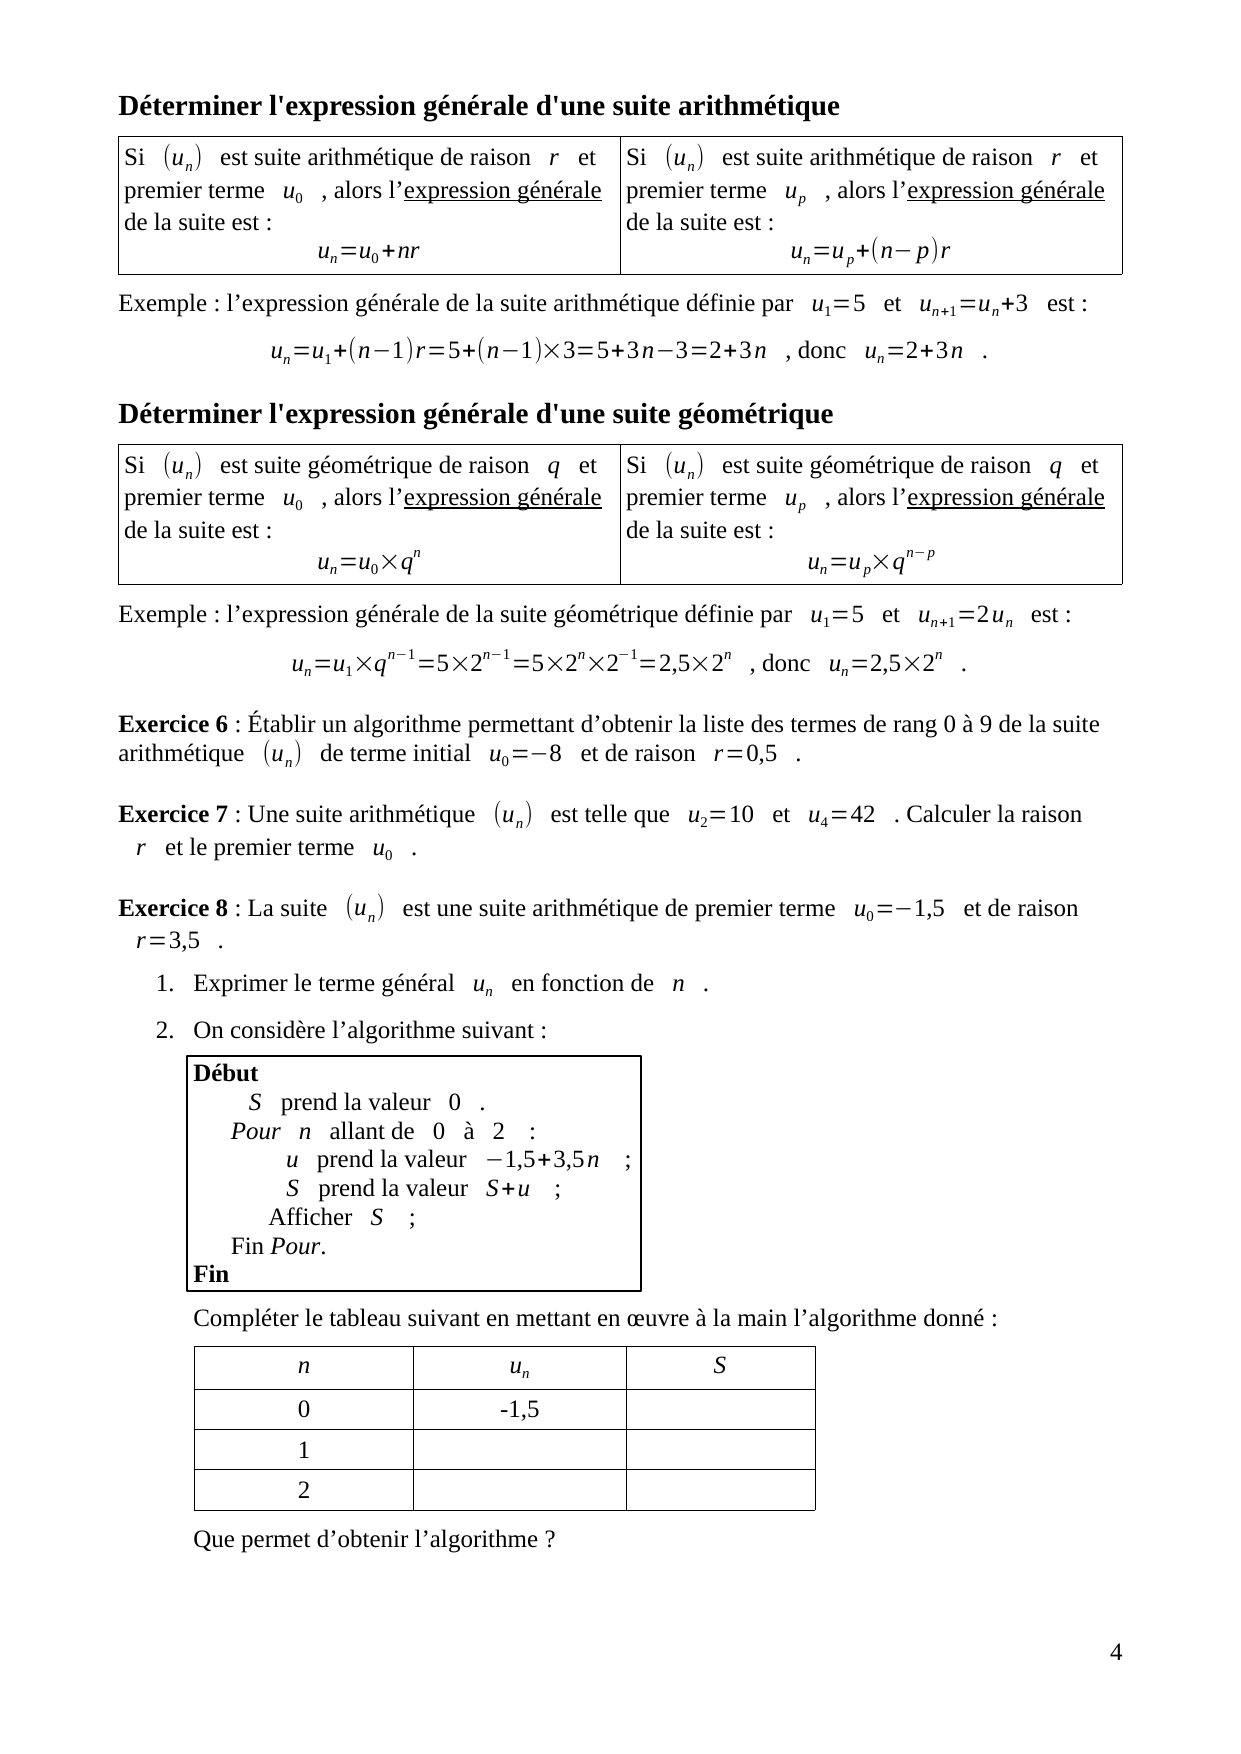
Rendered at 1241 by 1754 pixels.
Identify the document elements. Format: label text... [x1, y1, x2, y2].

table_cell [627, 1390, 815, 1429]
table_header Siest suite arithmétique de raisonet premier terme, alors l’expression générale de la suite est : [621, 137, 1122, 274]
list Fin Pour. [193, 1231, 640, 1259]
list Pourallant deà : [193, 1116, 640, 1144]
list [642, 1087, 1122, 1116]
table_cell [414, 1470, 626, 1509]
table_cell [627, 1470, 815, 1509]
table_header [627, 1347, 815, 1389]
list Début [188, 1058, 640, 1087]
text Exercice 7 : Une suite arithmétiqueest telle queet. Calculer la raisonet le premier terme. [118, 799, 1122, 864]
list Exprimer le terme généralen fonction de. [156, 968, 1122, 1001]
text Exercice 8 : La suiteest une suite arithmétique de premier termeet de raison. [118, 893, 1122, 954]
table_header Siest suite arithmétique de raisonet premier terme, alors l’expression générale de la suite est : [119, 137, 620, 274]
table_cell 1 [195, 1430, 413, 1469]
list [156, 1259, 186, 1288]
list Fin [188, 1259, 640, 1288]
list prend la valeur. [193, 1087, 640, 1116]
text Exercice 6 : Établir un algorithme permettant d’obtenir la liste des termes de rang 0 à 9 de la suite arithmétiquede terme initialet de raison. [118, 709, 1122, 770]
text Déterminer l'expression générale d'une suite arithmétique [118, 88, 1122, 122]
table_header [414, 1347, 626, 1389]
list Que permet d’obtenir l’algorithme ? [156, 1524, 1122, 1553]
list [642, 1231, 1122, 1259]
table_cell -1,5 [414, 1390, 626, 1429]
list Afficher ; [231, 1202, 640, 1231]
list [642, 1259, 1122, 1288]
list On considère l’algorithme suivant : [156, 1015, 1122, 1044]
table_cell 0 [195, 1390, 413, 1429]
table_header Siest suite géométrique de raisonet premier terme, alors l’expression générale de la suite est : [119, 445, 620, 584]
table_cell [627, 1430, 815, 1469]
list [642, 1058, 1122, 1087]
text Déterminer l'expression générale d'une suite géométrique [118, 396, 1122, 430]
list Compléter le tableau suivant en mettant en œuvre à la main l’algorithme donné : [156, 1303, 1122, 1331]
text Exemple : l’expression générale de la suite arithmétique définie paretest : [118, 288, 1122, 321]
table_header [195, 1347, 413, 1389]
list prend la valeur ; [231, 1173, 640, 1202]
table_cell [414, 1430, 626, 1469]
list [642, 1202, 1122, 1231]
list [156, 1058, 186, 1087]
list [642, 1116, 1122, 1144]
table_header Siest suite géométrique de raisonet premier terme, alors l’expression générale de la suite est : [621, 445, 1122, 584]
text , donc. [118, 335, 1122, 367]
list prend la valeur ; [231, 1144, 640, 1173]
text Exemple : l’expression générale de la suite géométrique définie paretest : [118, 599, 1122, 631]
list [642, 1173, 1122, 1202]
table_cell 2 [195, 1470, 413, 1509]
list [642, 1144, 1122, 1173]
text , donc. [118, 645, 1122, 680]
